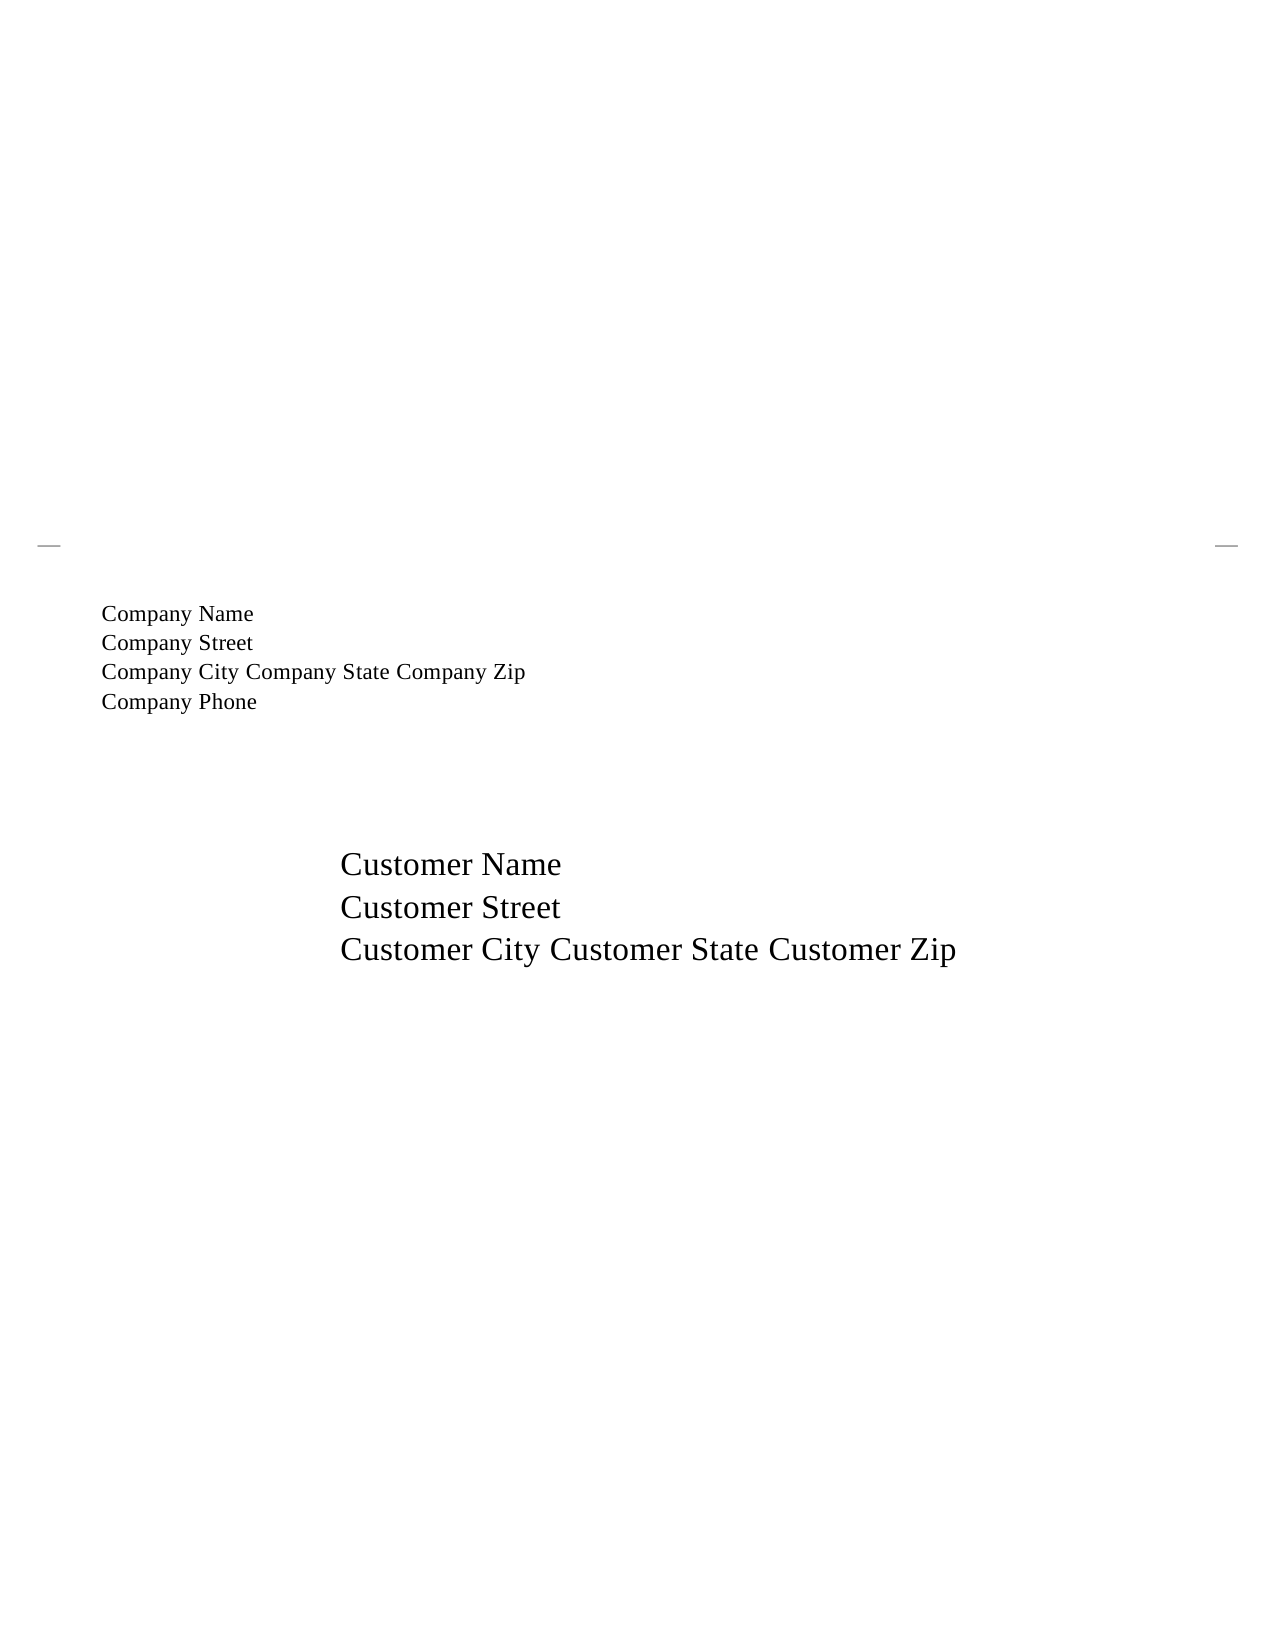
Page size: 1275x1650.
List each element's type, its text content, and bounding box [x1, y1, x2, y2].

text — [1215, 537, 1237, 545]
text — [1215, 547, 1237, 558]
text Customer Street [340, 888, 1102, 925]
text — [37, 547, 60, 558]
text Company Street [101, 630, 790, 656]
text Company City Company State Company Zip [101, 659, 790, 685]
text Company Phone [101, 688, 790, 714]
text Customer Name [340, 846, 1102, 883]
text Customer City Customer State Customer Zip [340, 931, 1102, 968]
text — [37, 537, 60, 545]
text Company Name [101, 601, 790, 626]
